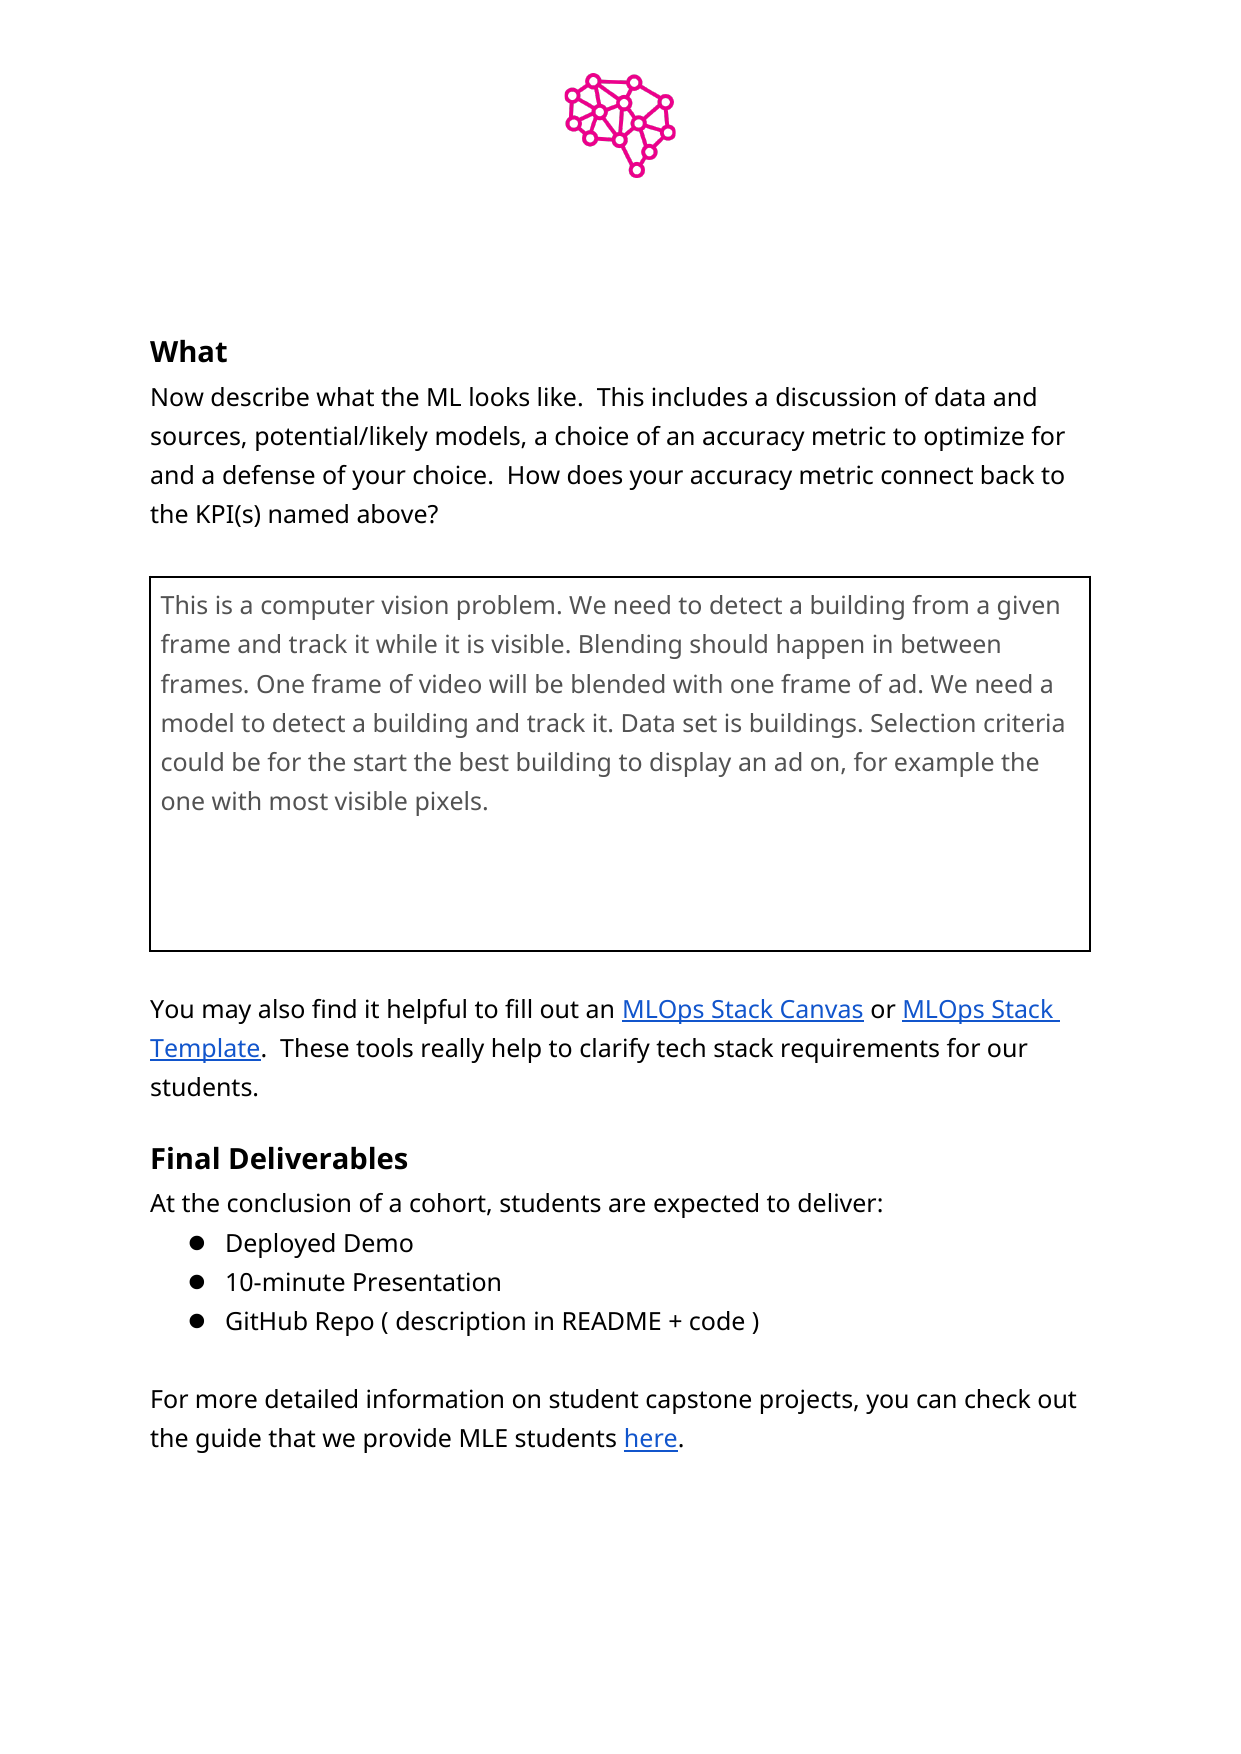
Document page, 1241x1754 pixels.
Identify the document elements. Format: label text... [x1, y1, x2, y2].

subtitle Final Deliverables [150, 1138, 1090, 1178]
text You may also find it helpful to fill out an MLOps Stack Canvas or MLOps Stack Template. These tools really help to clarify tech stack requirements for our students. [150, 991, 1090, 1104]
list 10-minute Presentation [187, 1264, 1090, 1298]
list Deployed Demo [187, 1225, 1090, 1259]
table_header This is a computer vision problem. We need to detect a building from a given frame and track it while it is visible. Blending should happen in between frames. One frame of video will be blended with one frame of ad. We need a model to detect a building and track it. Data set is buildings. Selection criteria could be for the start the best building to display an ad on, for example the one with most visible pixels. [151, 578, 1089, 950]
list GitHub Repo ( description in README + code ) [187, 1303, 1090, 1338]
text Now describe what the ML looks like. This includes a discussion of data and sources, potential/likely models, a choice of an accuracy metric to optimize for and a defense of your choice. How does your accuracy metric connect back to the KPI(s) named above? [150, 380, 1090, 531]
text For more detailed information on student capstone projects, you can check out the guide that we provide MLE students here. [150, 1382, 1090, 1455]
picture [564, 73, 676, 178]
subtitle What [150, 332, 1090, 371]
text At the conclusion of a cohort, students are expected to deliver: [150, 1186, 1090, 1220]
